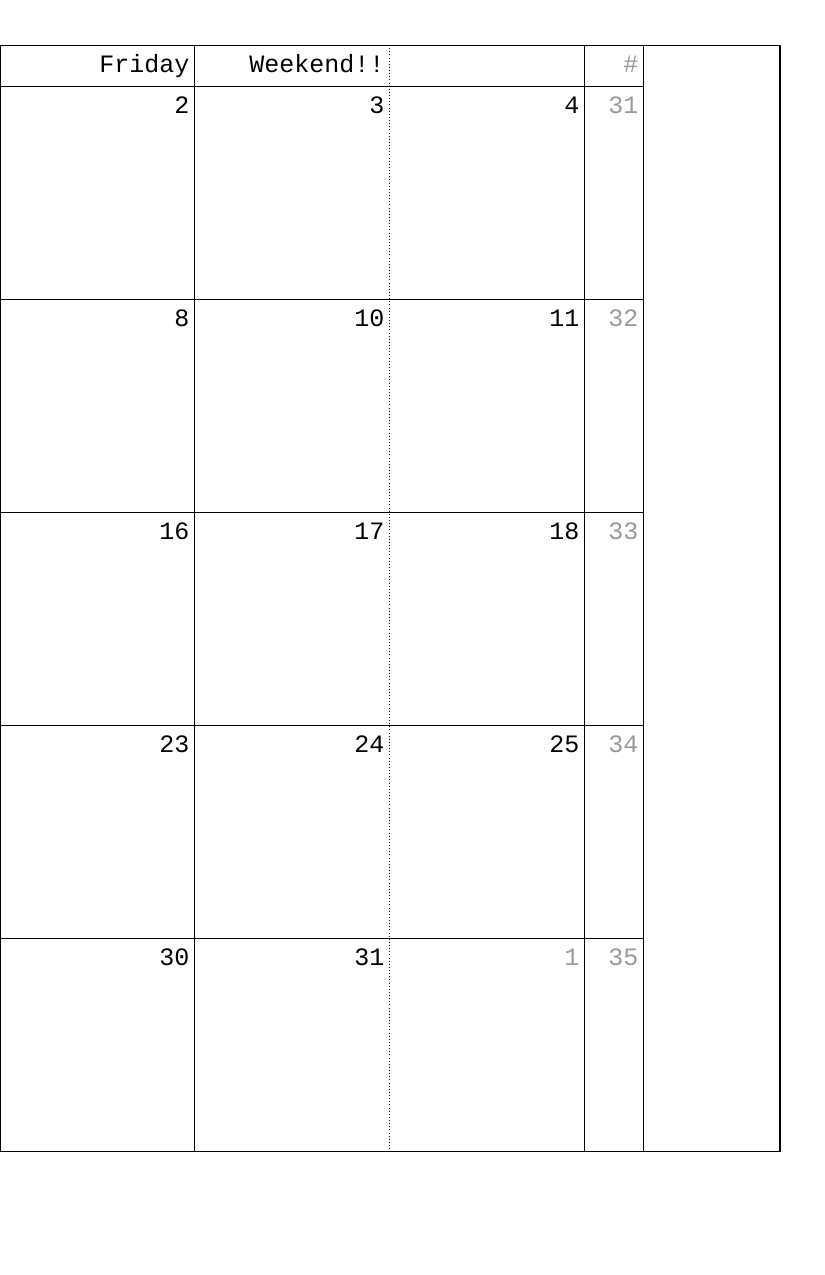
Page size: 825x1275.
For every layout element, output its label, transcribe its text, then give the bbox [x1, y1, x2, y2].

table_header [390, 46, 584, 86]
table_cell 11 [390, 300, 584, 512]
table_cell 2 [1, 87, 194, 299]
table_cell 3 [195, 87, 390, 299]
table_cell 32 [585, 300, 643, 512]
table_cell 10 [195, 300, 390, 512]
table_cell 34 [585, 726, 643, 938]
table_cell 16 [1, 513, 194, 725]
table_cell 30 [1, 939, 194, 1151]
table_cell 1 [390, 939, 584, 1151]
table_cell 18 [390, 513, 584, 725]
table_cell 25 [390, 726, 584, 938]
table_cell 24 [195, 726, 390, 938]
table_cell 23 [1, 726, 194, 938]
table_header Friday [1, 46, 194, 86]
table_header [644, 46, 779, 1151]
table_cell 33 [585, 513, 643, 725]
table_header # [585, 46, 643, 86]
table_cell 31 [585, 87, 643, 299]
table_cell 4 [390, 87, 584, 299]
table_cell 17 [195, 513, 390, 725]
table_header Weekend!! [195, 46, 390, 86]
table_cell 31 [195, 939, 390, 1151]
table_cell 35 [585, 939, 643, 1151]
table_cell 8 [1, 300, 194, 512]
